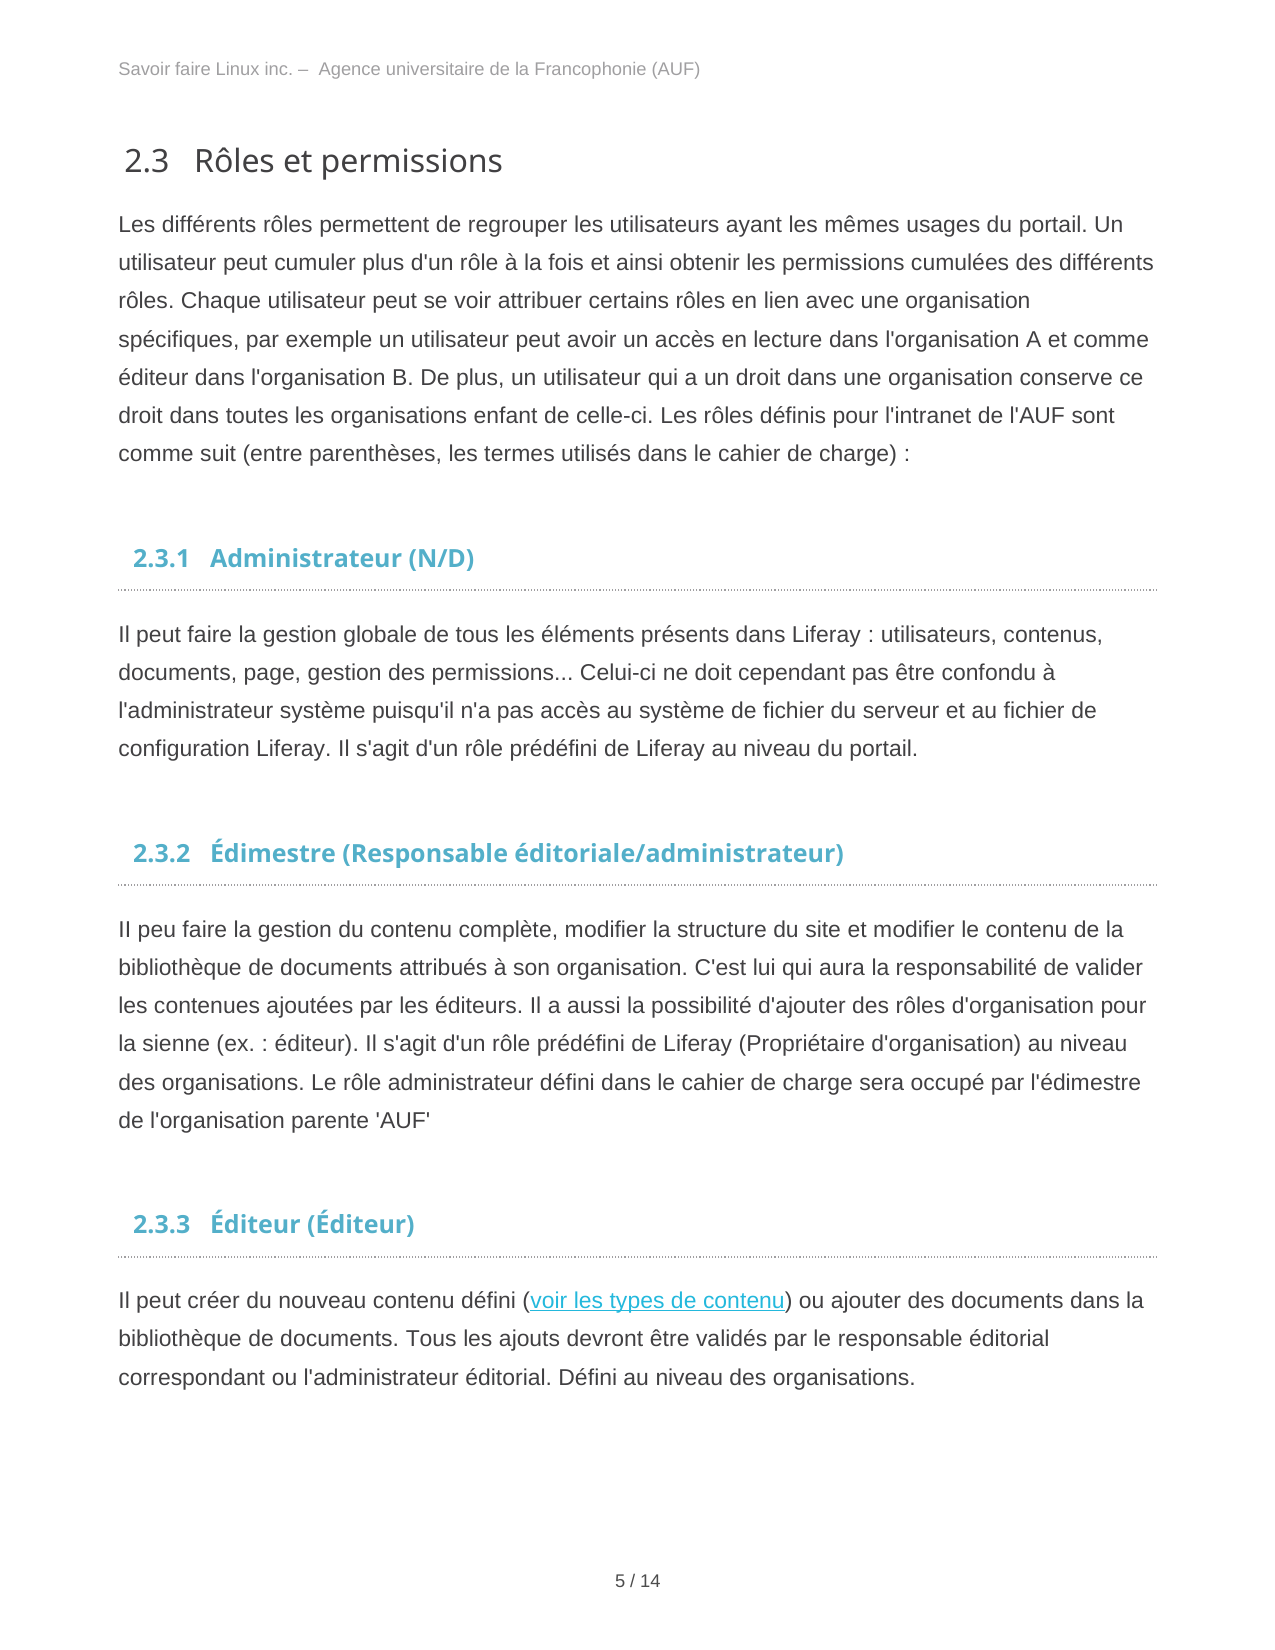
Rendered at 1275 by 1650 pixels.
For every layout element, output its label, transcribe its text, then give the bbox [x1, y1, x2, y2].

text Il peut créer du nouveau contenu défini (voir les types de contenu) ou ajouter des documents dans la bibliothèque de documents. Tous les ajouts devront être validés par le responsable éditorial correspondant ou l'administrateur éditorial. Défini au niveau des organisations. [118, 1288, 1157, 1390]
text Les différents rôles permettent de regrouper les utilisateurs ayant les mêmes usages du portail. Un utilisateur peut cumuler plus d'un rôle à la fois et ainsi obtenir les permissions cumulées des différents rôles. Chaque utilisateur peut se voir attribuer certains rôles en lien avec une organisation spécifiques, par exemple un utilisateur peut avoir un accès en lecture dans l'organisation A et comme éditeur dans l'organisation B. De plus, un utilisateur qui a un droit dans une organisation conserve ce droit dans toutes les organisations enfant de celle-ci. Les rôles définis pour l'intranet de l'AUF sont comme suit (entre parenthèses, les termes utilisés dans le cahier de charge) : [118, 212, 1157, 466]
subtitle Rôles et permissions [124, 138, 1157, 182]
subtitle Édimestre (Responsable éditoriale/administrateur) [118, 821, 1157, 886]
subtitle Administrateur (N/D) [118, 526, 1157, 591]
text Il peut faire la gestion globale de tous les éléments présents dans Liferay : utilisateurs, contenus, documents, page, gestion des permissions... Celui-ci ne doit cependant pas être confondu à l'administrateur système puisqu'il n'a pas accès au système de fichier du serveur et au fichier de configuration Liferay. Il s'agit d'un rôle prédéfini de Liferay au niveau du portail. [118, 621, 1157, 761]
text II peu faire la gestion du contenu complète, modifier la structure du site et modifier le contenu de la bibliothèque de documents attribués à son organisation. C'est lui qui aura la responsabilité de valider les contenues ajoutées par les éditeurs. Il a aussi la possibilité d'ajouter des rôles d'organisation pour la sienne (ex. : éditeur). Il s'agit d'un rôle prédéfini de Liferay (Propriétaire d'organisation) au niveau des organisations. Le rôle administrateur défini dans le cahier de charge sera occupé par l'édimestre de l'organisation parente 'AUF' [118, 916, 1157, 1133]
subtitle Éditeur (Éditeur) [118, 1192, 1157, 1258]
